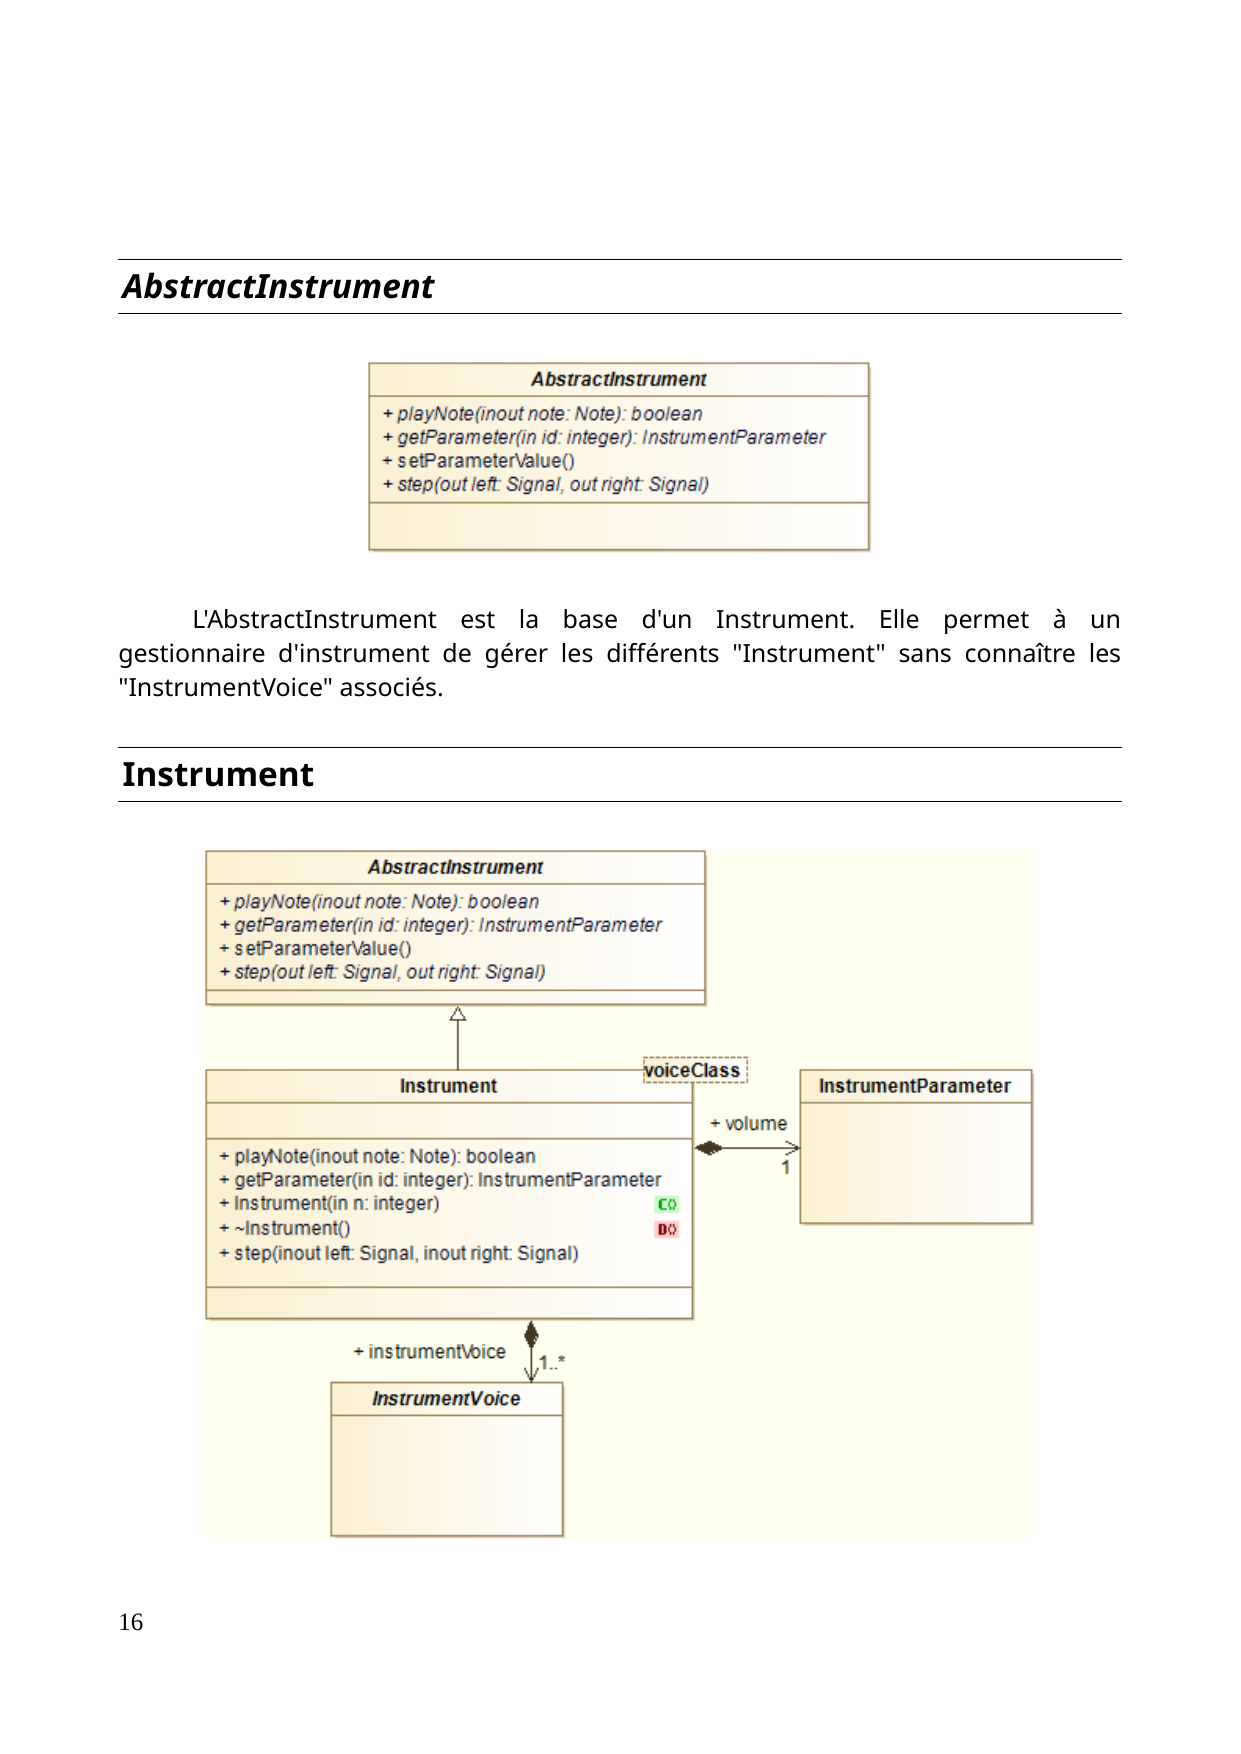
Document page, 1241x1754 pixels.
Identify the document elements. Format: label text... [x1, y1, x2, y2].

picture [190, 835, 1050, 1554]
text AbstractInstrument [118, 260, 1122, 313]
text Instrument [118, 748, 1122, 801]
picture [353, 347, 887, 568]
text L'AbstractInstrument est la base d'un Instrument. Elle permet à un gestionnaire d'instrument de gérer les différents "Instrument" sans connaître les "InstrumentVoice" associés. [118, 602, 1122, 704]
